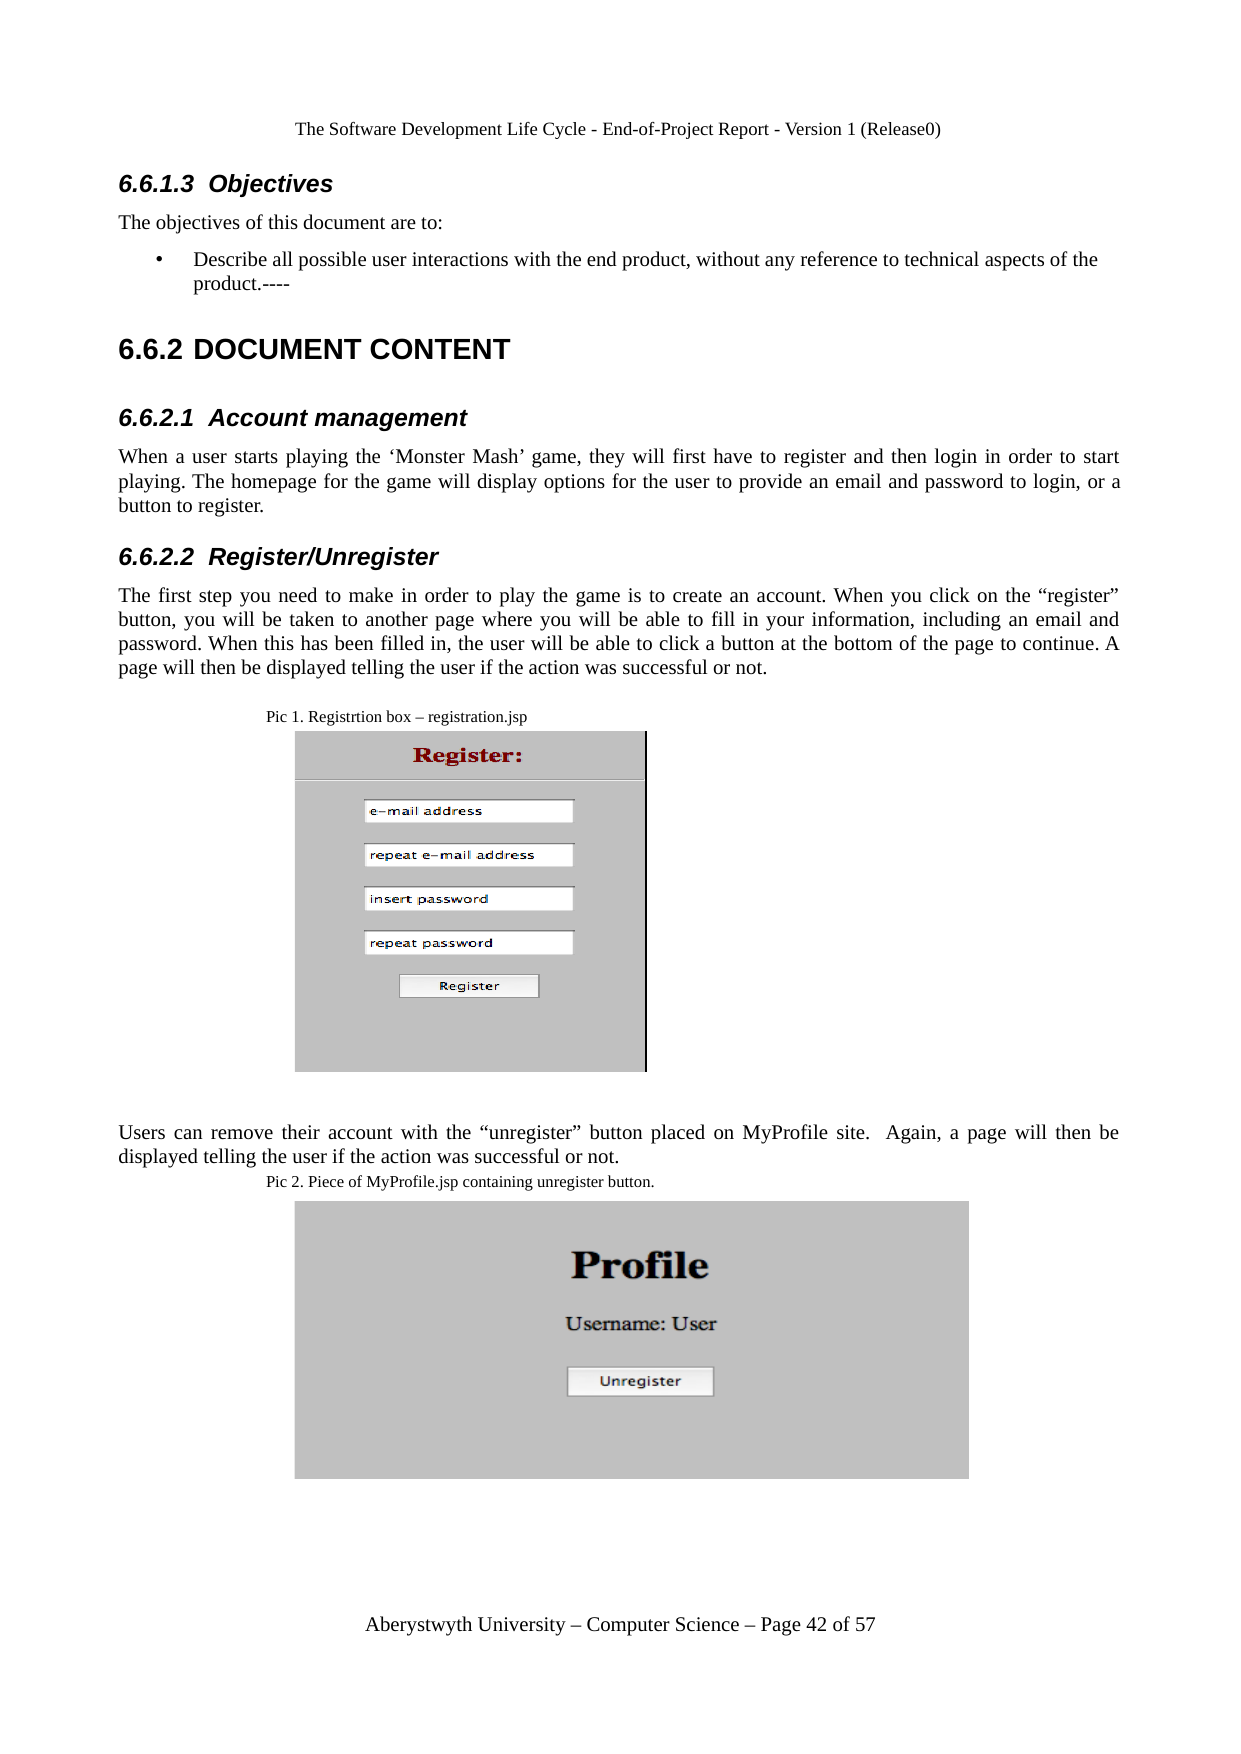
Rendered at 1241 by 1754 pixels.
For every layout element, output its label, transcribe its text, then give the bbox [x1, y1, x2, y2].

text The objectives of this document are to: [118, 210, 1122, 234]
subtitle Objectives [118, 169, 1122, 198]
text When a user starts playing the ‘Monster Mash’ game, they will first have to register and then login in order to start playing. The homepage for the game will display options for the user to provide an email and password to login, or a button to register. [118, 444, 1122, 517]
picture [294, 1201, 969, 1479]
text Users can remove their account with the “unregister” button placed on MyProfile site. Again, a page will then be displayed telling the user if the action was successful or not. [118, 1120, 1122, 1168]
list Describe all possible user interactions with the end product, without any reference to technical aspects of the product.­---- [156, 247, 1122, 295]
subtitle DOCUMENT CONTENT [118, 332, 1122, 366]
text Pic 1. Registrtion box – registration.jsp [118, 703, 1122, 727]
picture [294, 731, 647, 1072]
subtitle Register/Unregister [118, 542, 1122, 570]
text The first step you need to make in order to play the game is to create an account. When you click on the “register” button, you will be taken to another page where you will be able to fill in your information, including an email and password. When this has been filled in, the user will be able to click a button at the bottom of the page to continue. A page will then be displayed telling the user if the action was successful or not. [118, 583, 1122, 679]
subtitle Account management [118, 403, 1122, 432]
text Pic 2. Piece of MyProfile.jsp containing unregister button. [118, 1168, 1122, 1192]
